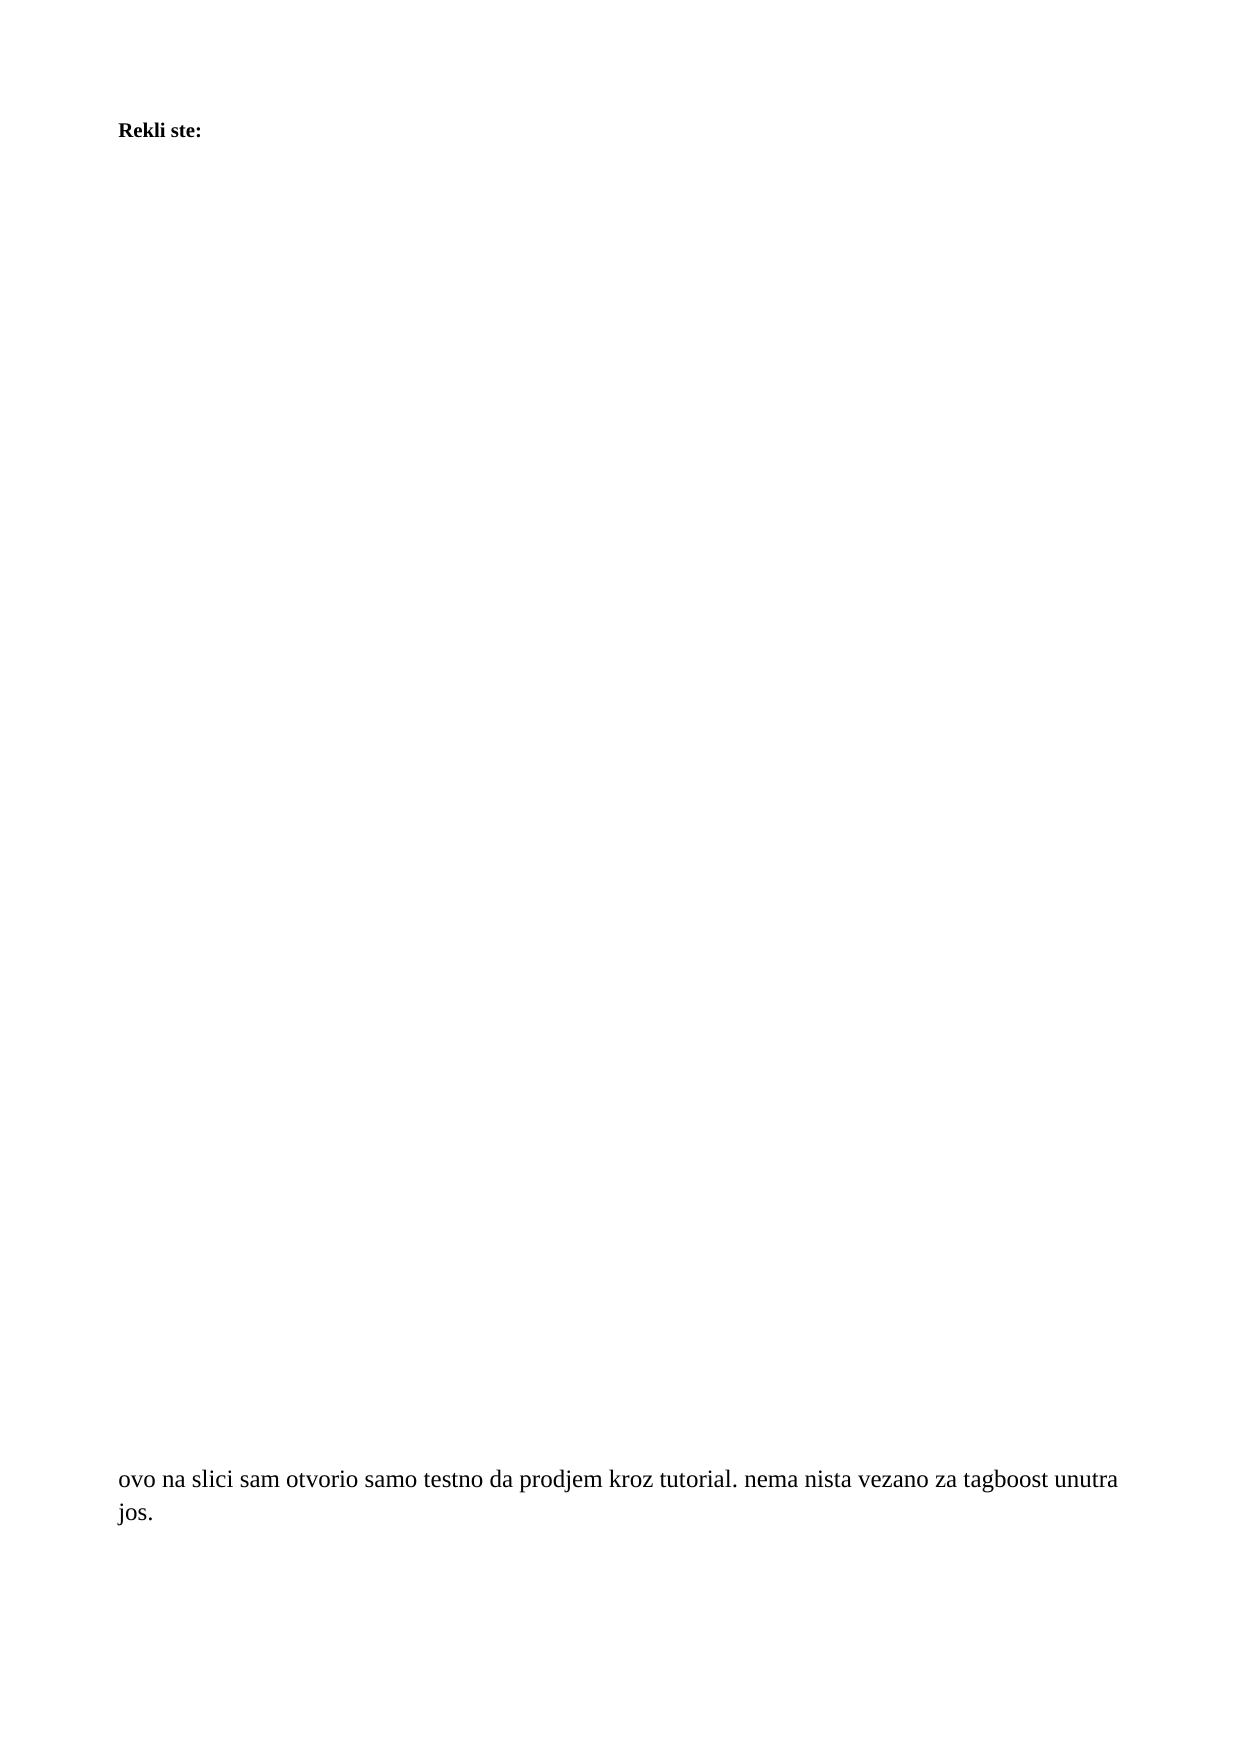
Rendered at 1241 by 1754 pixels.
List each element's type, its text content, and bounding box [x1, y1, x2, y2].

text ovo na slici sam otvorio samo testno da prodjem kroz tutorial. nema nista vezano za tagboost unutra jos. [118, 1464, 1122, 1525]
subtitle Rekli ste: [118, 118, 1122, 142]
